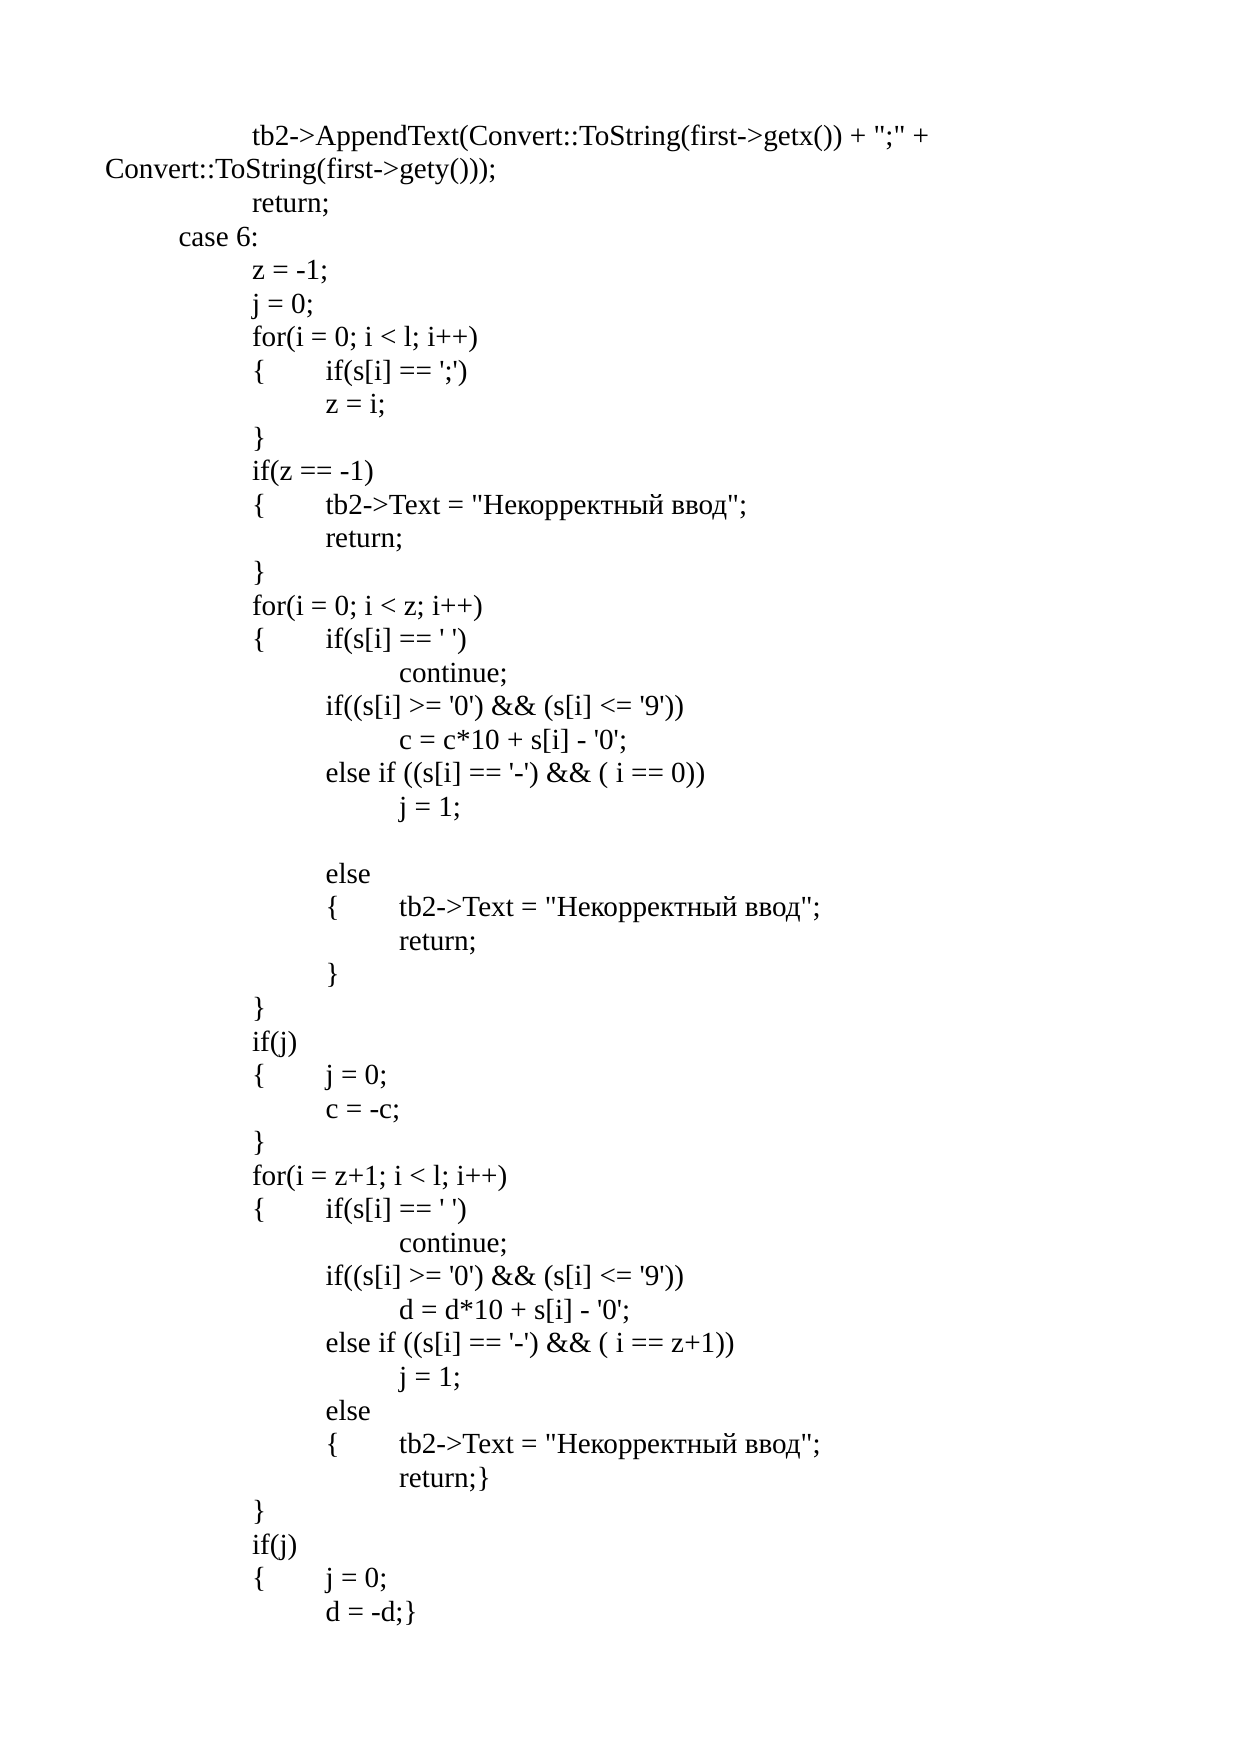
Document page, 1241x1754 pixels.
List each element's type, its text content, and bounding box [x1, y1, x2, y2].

text { tb2->Text = "Некорректный ввод"; [105, 487, 1150, 521]
text for(i = 0; i < l; i++) [105, 319, 1150, 353]
text if((s[i] >= '0') && (s[i] <= '9')) [105, 1258, 1150, 1292]
text } [105, 1493, 1150, 1527]
text { j = 0; [105, 1057, 1150, 1091]
text if(z == -1) [105, 453, 1150, 487]
text z = -1; [105, 252, 1150, 286]
text tb2->AppendText(Convert::ToString(first->getx()) + ";" + Convert::ToString(first->gety())); [105, 118, 1150, 185]
text j = 0; [105, 286, 1150, 319]
text for(i = 0; i < z; i++) [105, 588, 1150, 621]
text case 6: [105, 219, 1150, 252]
text else if ((s[i] == '-') && ( i == z+1)) [105, 1326, 1150, 1359]
text return; [105, 521, 1150, 554]
text return; [105, 185, 1150, 219]
text continue; [105, 1225, 1150, 1258]
text return; [105, 923, 1150, 957]
text continue; [105, 655, 1150, 688]
text { if(s[i] == ';') [105, 353, 1150, 386]
text if(j) [105, 1024, 1150, 1057]
text c = c*10 + s[i] - '0'; [105, 722, 1150, 755]
text return;} [105, 1460, 1150, 1493]
text { if(s[i] == ' ') [105, 621, 1150, 655]
text } [105, 554, 1150, 588]
text { j = 0; [105, 1560, 1150, 1594]
text else [105, 856, 1150, 889]
text else [105, 1393, 1150, 1426]
text if(j) [105, 1527, 1150, 1560]
text } [105, 420, 1150, 453]
text { if(s[i] == ' ') [105, 1191, 1150, 1225]
text } [105, 990, 1150, 1024]
text d = -d;} [105, 1594, 1150, 1627]
text } [105, 957, 1150, 990]
text j = 1; [105, 789, 1150, 822]
text j = 1; [105, 1359, 1150, 1393]
text c = -c; [105, 1091, 1150, 1124]
text { tb2->Text = "Некорректный ввод"; [105, 889, 1150, 923]
text for(i = z+1; i < l; i++) [105, 1158, 1150, 1191]
text d = d*10 + s[i] - '0'; [105, 1292, 1150, 1326]
text else if ((s[i] == '-') && ( i == 0)) [105, 755, 1150, 789]
text } [105, 1124, 1150, 1158]
text if((s[i] >= '0') && (s[i] <= '9')) [105, 688, 1150, 722]
text z = i; [105, 386, 1150, 420]
text { tb2->Text = "Некорректный ввод"; [105, 1426, 1150, 1460]
